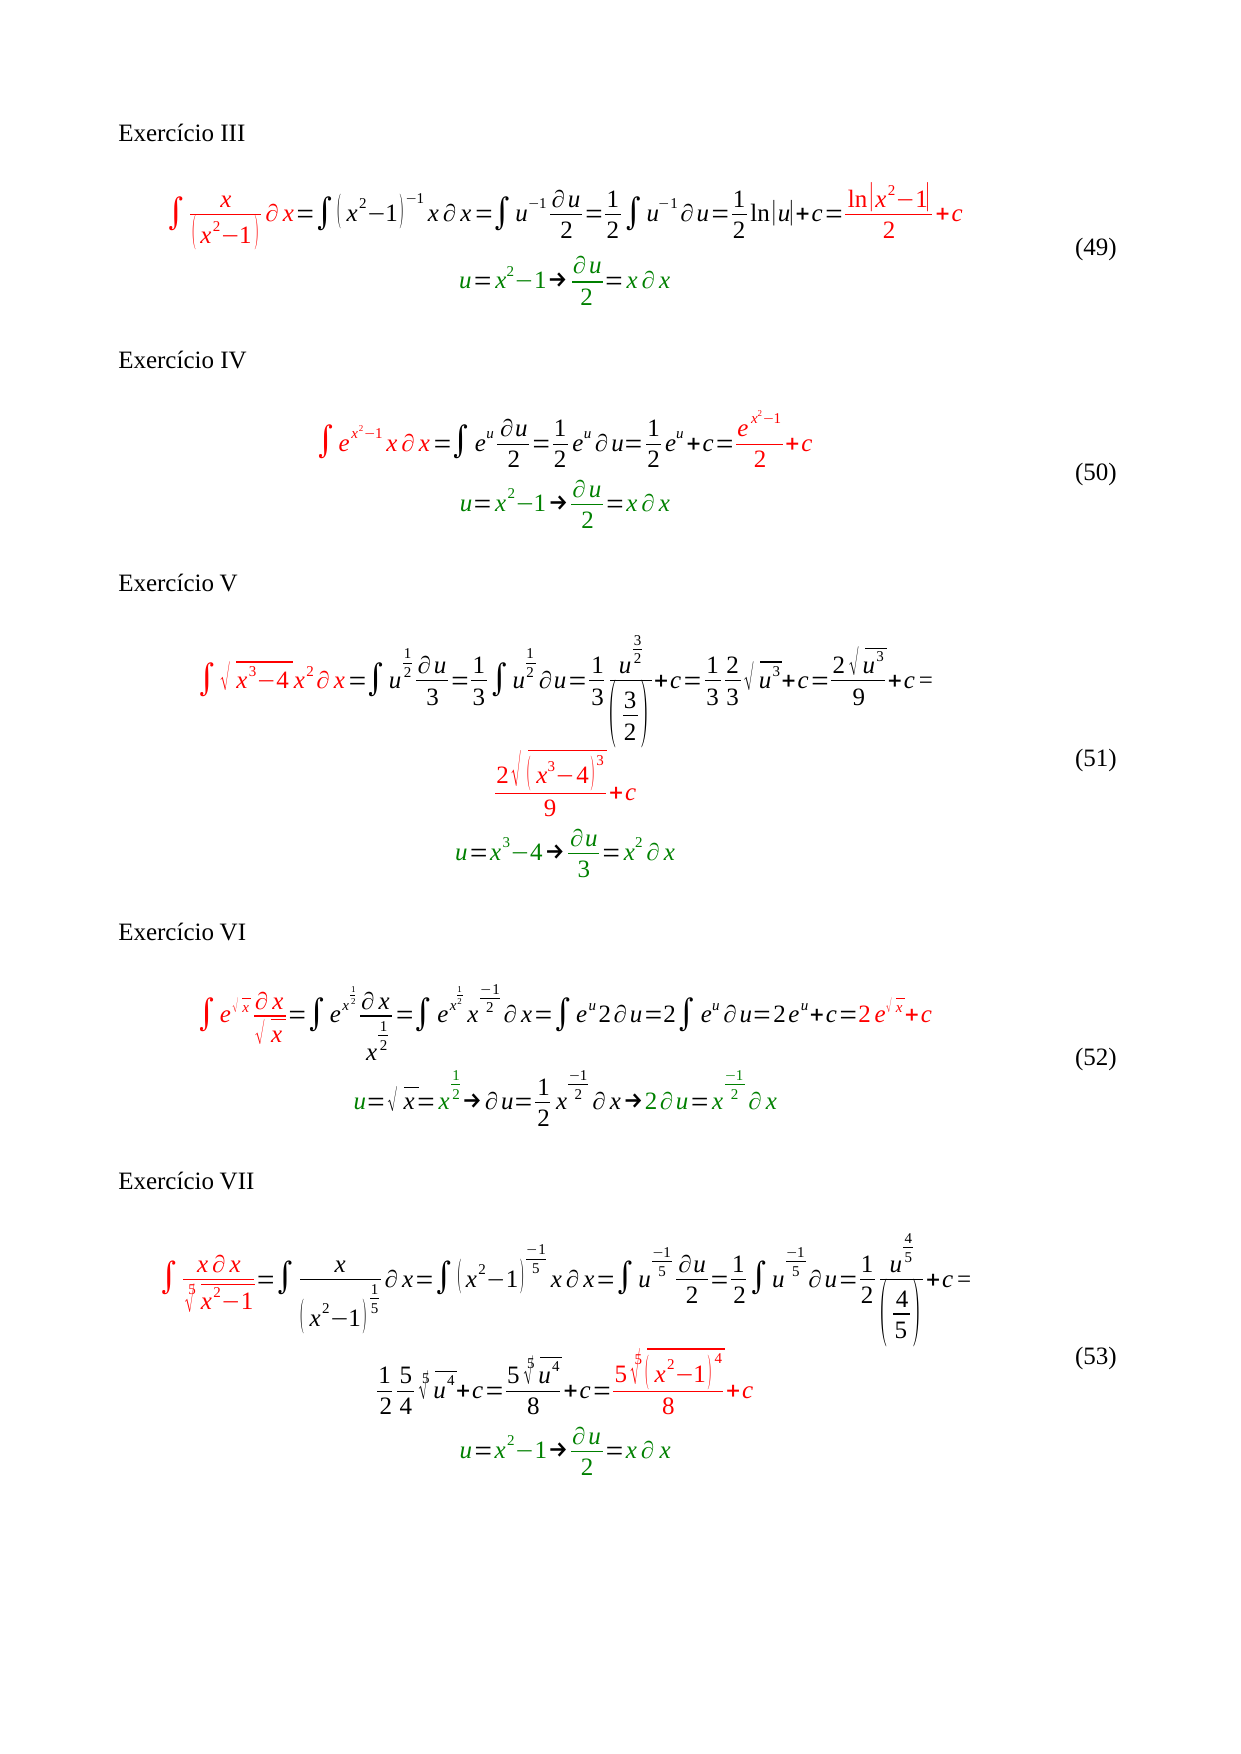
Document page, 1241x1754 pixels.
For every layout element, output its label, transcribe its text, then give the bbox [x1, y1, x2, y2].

table_header [118, 626, 1010, 888]
text Exercício IV [118, 346, 1122, 374]
table_header [118, 176, 1010, 317]
table_header (53) [1010, 1224, 1122, 1487]
table_header (50) [1010, 403, 1122, 539]
text Exercício V [118, 568, 1122, 597]
table_header (51) [1010, 626, 1122, 888]
table_header [118, 403, 1010, 539]
table_header [118, 975, 1010, 1138]
text Exercício VII [118, 1166, 1122, 1195]
text Exercício VI [118, 917, 1122, 946]
table_header (49) [1010, 176, 1122, 317]
text Exercício III [118, 118, 1122, 147]
table_header [118, 1224, 1010, 1487]
table_header (52) [1010, 975, 1122, 1138]
